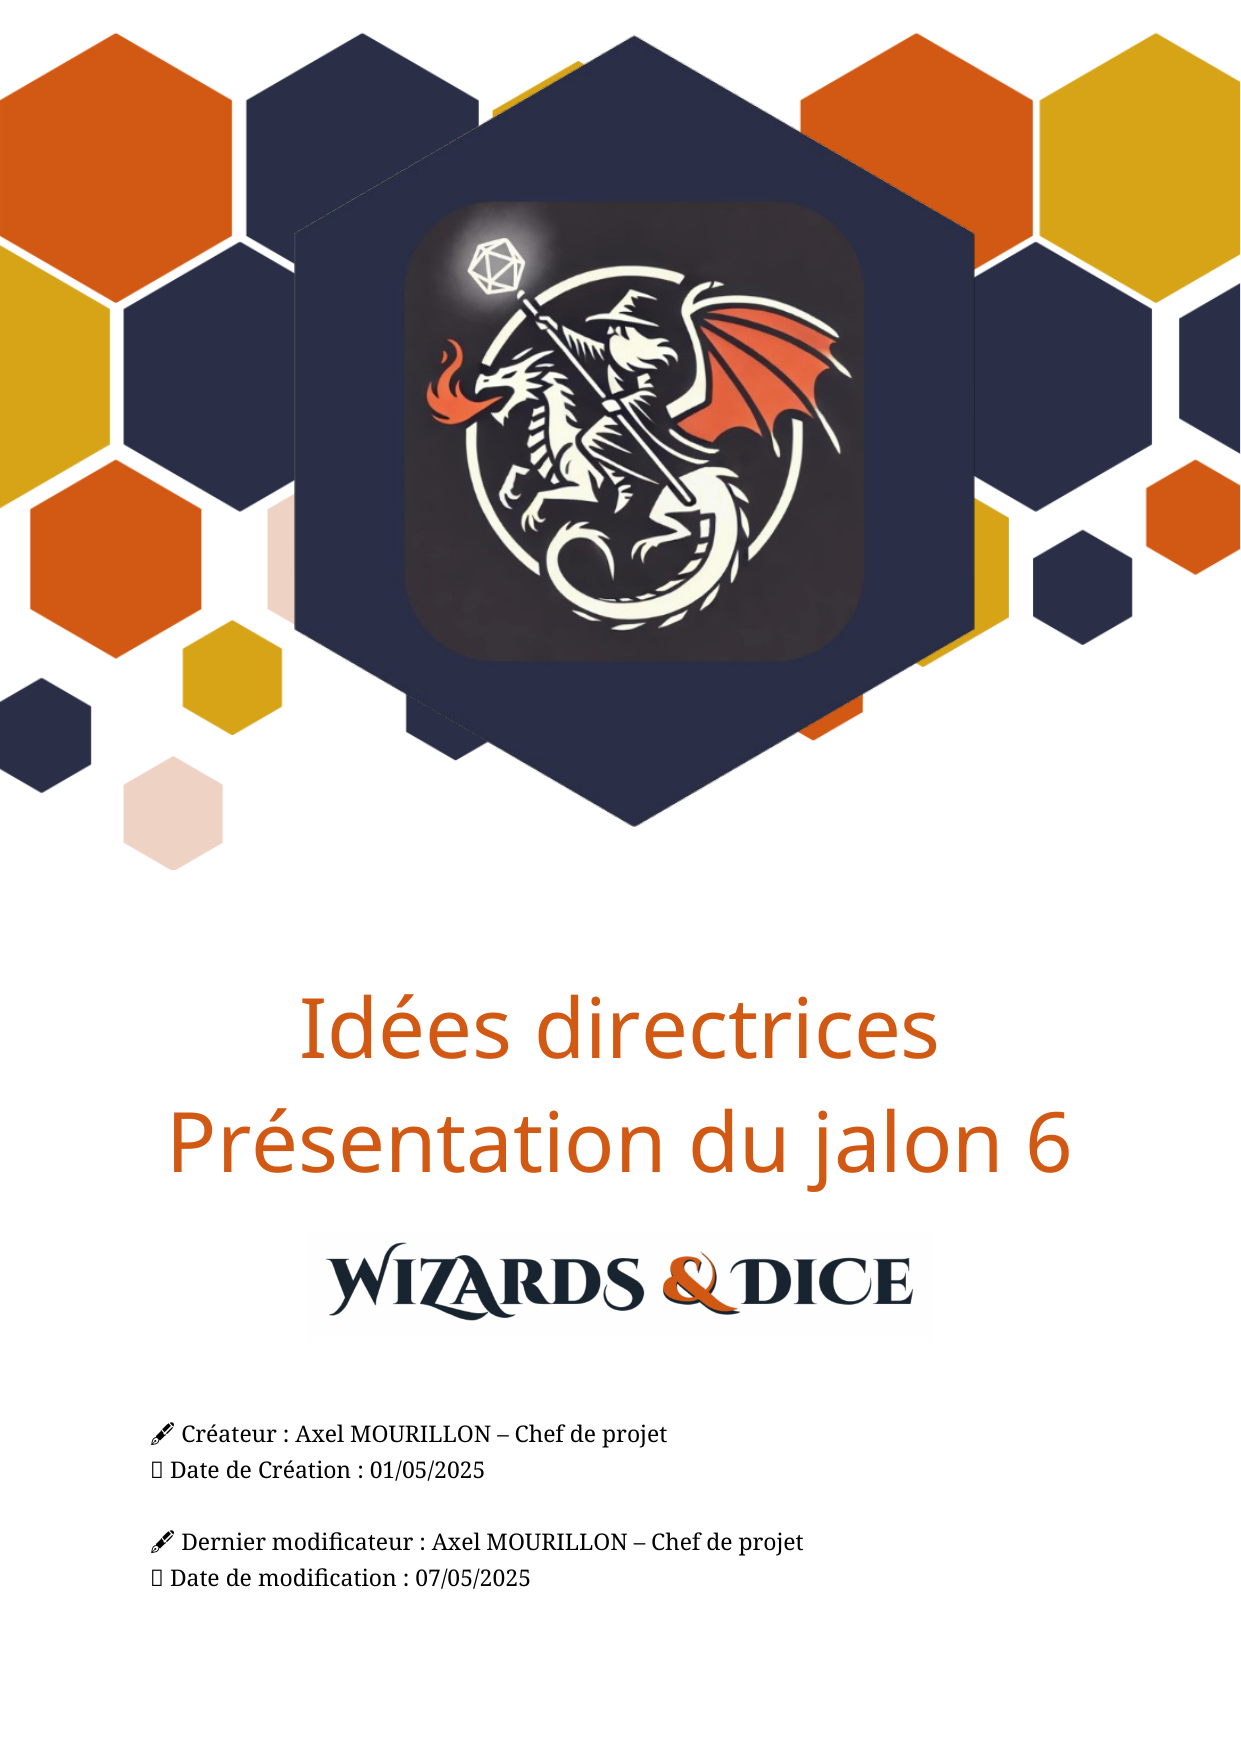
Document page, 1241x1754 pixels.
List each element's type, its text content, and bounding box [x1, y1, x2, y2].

text 📅 Date de Création : 01/05/2025 [150, 1454, 1090, 1485]
text 🖋️ Créateur : Axel MOURILLON – Chef de projet [150, 1418, 1090, 1449]
picture [0, 18, 1241, 870]
text 📅 Date de modification : 07/05/2025 [150, 1562, 1090, 1593]
picture [307, 1232, 934, 1342]
title Idées directrices Présentation du jalon 6 [150, 970, 1090, 1197]
text 🖋️ Dernier modificateur : Axel MOURILLON – Chef de projet [150, 1526, 1090, 1557]
